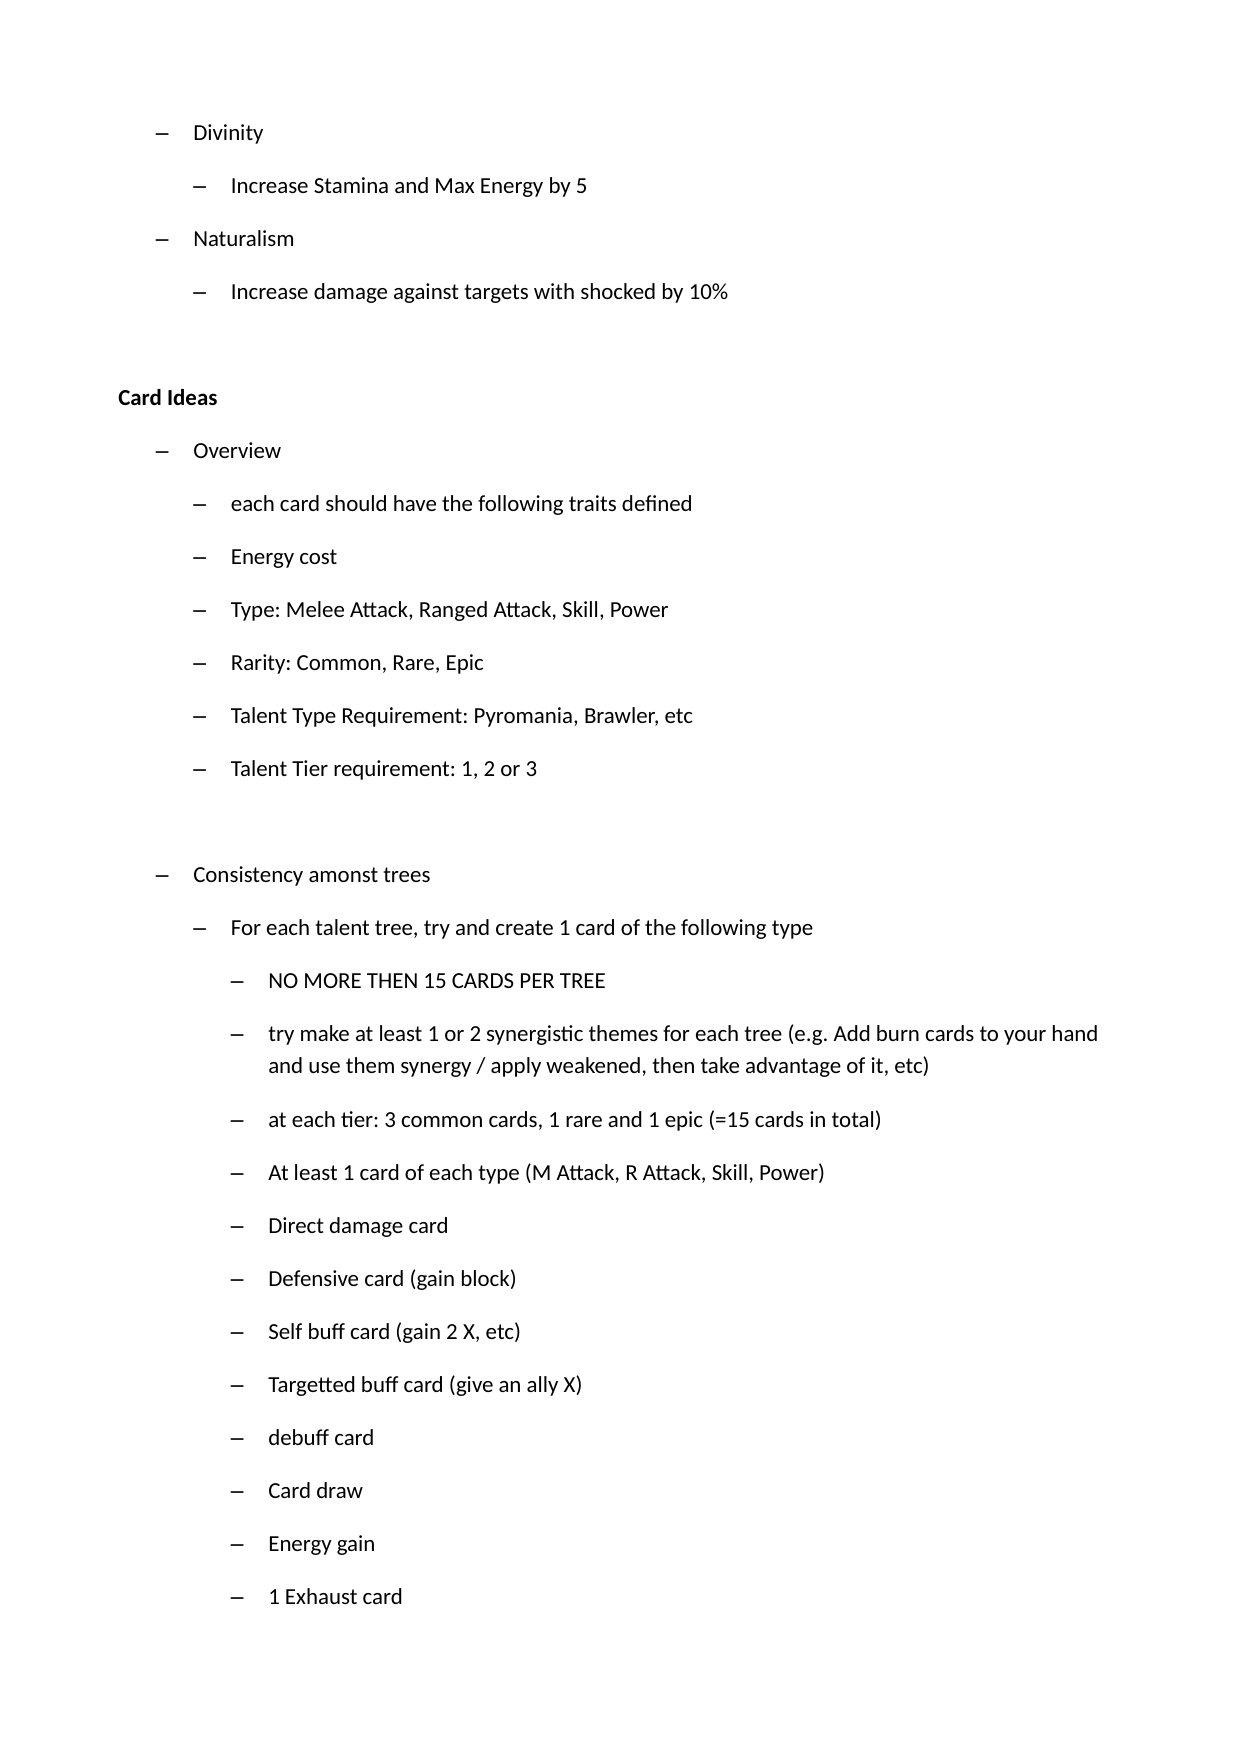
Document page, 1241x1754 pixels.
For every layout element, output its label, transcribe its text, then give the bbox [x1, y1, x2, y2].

list Overview [156, 436, 1122, 464]
text Card Ideas [118, 383, 1122, 411]
list Divinity [156, 118, 1122, 146]
list Direct damage card [231, 1211, 1122, 1239]
list Talent Tier requirement: 1, 2 or 3 [193, 754, 1122, 782]
list Rarity: Common, Rare, Epic [193, 648, 1122, 676]
list debuff card [231, 1423, 1122, 1451]
list Consistency amonst trees [156, 860, 1122, 888]
list NO MORE THEN 15 CARDS PER TREE [231, 966, 1122, 994]
list Naturalism [156, 224, 1122, 252]
list Self buff card (gain 2 X, etc) [231, 1317, 1122, 1345]
list Defensive card (gain block) [231, 1264, 1122, 1292]
list try make at least 1 or 2 synergistic themes for each tree (e.g. Add burn cards to your hand and use them synergy / apply weakened, then take advantage of it, etc) [231, 1019, 1122, 1080]
list Card draw [231, 1476, 1122, 1504]
list Energy gain [231, 1529, 1122, 1557]
list each card should have the following traits defined [193, 489, 1122, 517]
list Energy cost [193, 542, 1122, 570]
list Talent Type Requirement: Pyromania, Brawler, etc [193, 701, 1122, 729]
list Type: Melee Attack, Ranged Attack, Skill, Power [193, 595, 1122, 623]
list Increase damage against targets with shocked by 10% [193, 277, 1122, 305]
list at each tier: 3 common cards, 1 rare and 1 epic (=15 cards in total) [231, 1105, 1122, 1133]
list Targetted buff card (give an ally X) [231, 1370, 1122, 1398]
list At least 1 card of each type (M Attack, R Attack, Skill, Power) [231, 1158, 1122, 1186]
list For each talent tree, try and create 1 card of the following type [193, 913, 1122, 941]
list 1 Exhaust card [231, 1582, 1122, 1610]
list Increase Stamina and Max Energy by 5 [193, 171, 1122, 199]
